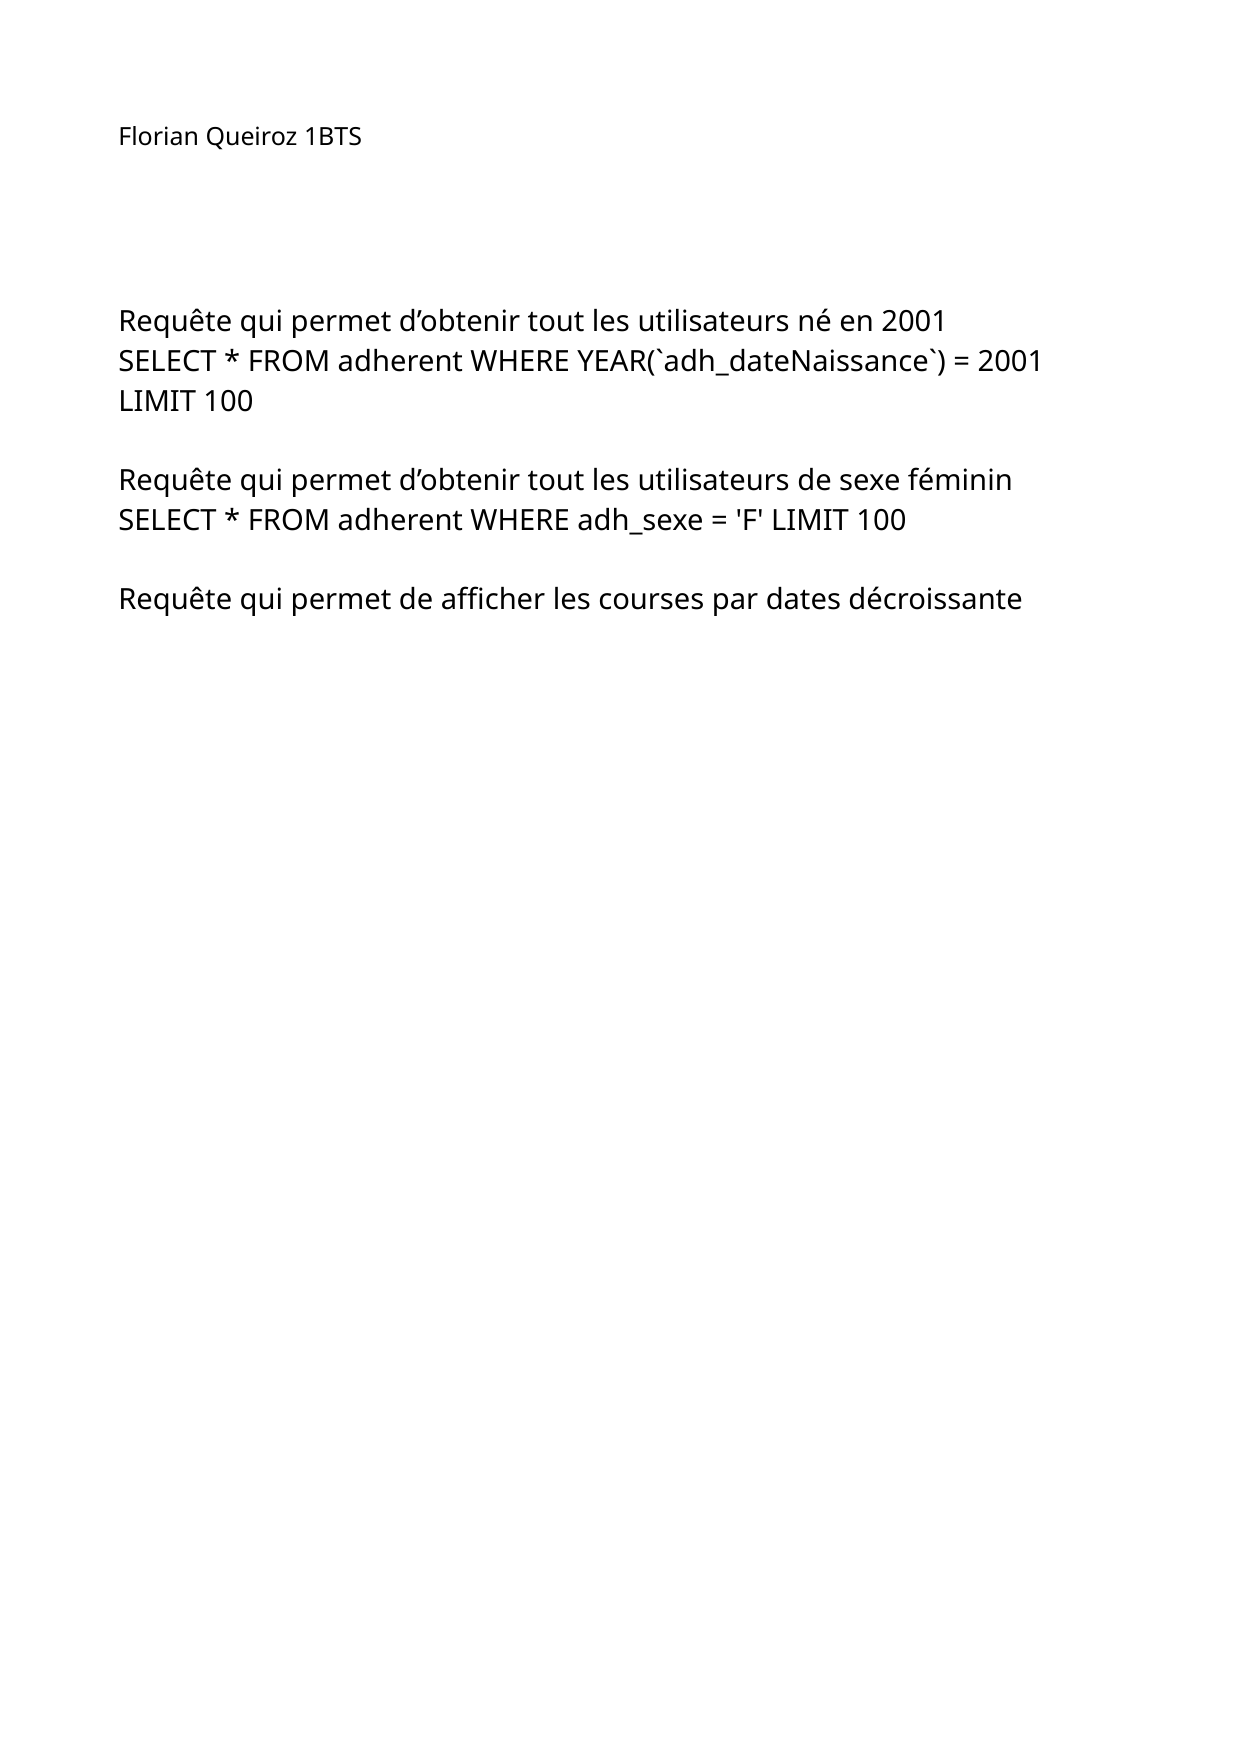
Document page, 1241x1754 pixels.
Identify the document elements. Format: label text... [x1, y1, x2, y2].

text SELECT * FROM adherent WHERE YEAR(`adh_dateNaissance`) = 2001 LIMIT 100 [118, 340, 1122, 420]
text Requête qui permet d’obtenir tout les utilisateurs de sexe féminin [118, 459, 1122, 499]
text Requête qui permet de afficher les courses par dates décroissante [118, 578, 1122, 618]
text SELECT * FROM adherent WHERE adh_sexe = 'F' LIMIT 100 [118, 499, 1122, 539]
text Requête qui permet d’obtenir tout les utilisateurs né en 2001 [118, 301, 1122, 340]
